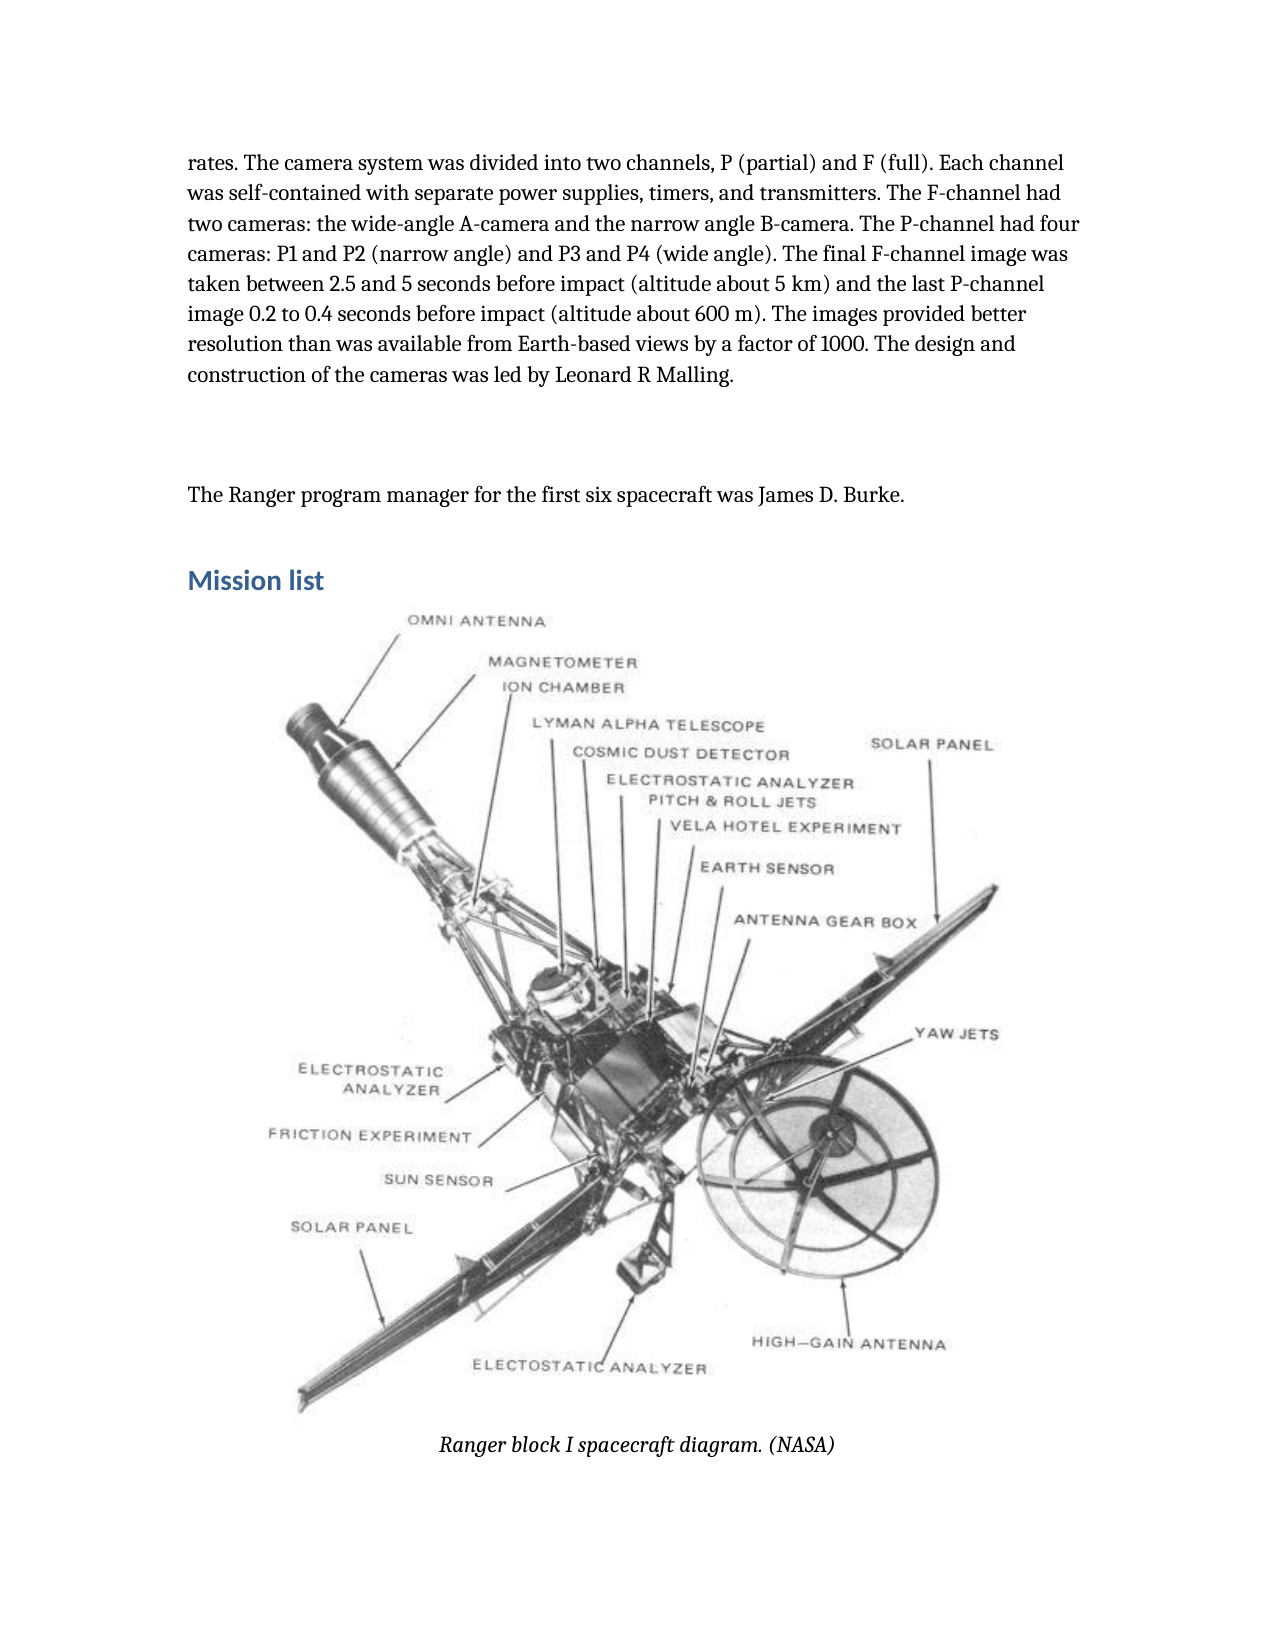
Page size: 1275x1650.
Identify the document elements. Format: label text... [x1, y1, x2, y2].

text rates. The camera system was divided into two channels, P (partial) and F (full). Each channel was self-contained with separate power supplies, timers, and transmitters. The F-channel had two cameras: the wide-angle A-camera and the narrow angle B-camera. The P-channel had four cameras: P1 and P2 (narrow angle) and P3 and P4 (wide angle). The final F-channel image was taken between 2.5 and 5 seconds before impact (altitude about 5 km) and the last P-channel image 0.2 to 0.4 seconds before impact (altitude about 600 m). The images provided better resolution than was available from Earth-based views by a factor of 1000. The design and construction of the cameras was led by Leonard R Malling. The Ranger program manager for the first six spacecraft was James D. Burke. [187, 150, 1087, 509]
picture [254, 603, 1021, 1429]
text Ranger block I spacecraft diagram. (NASA) [187, 603, 1087, 1459]
subtitle Mission list [187, 562, 1087, 598]
